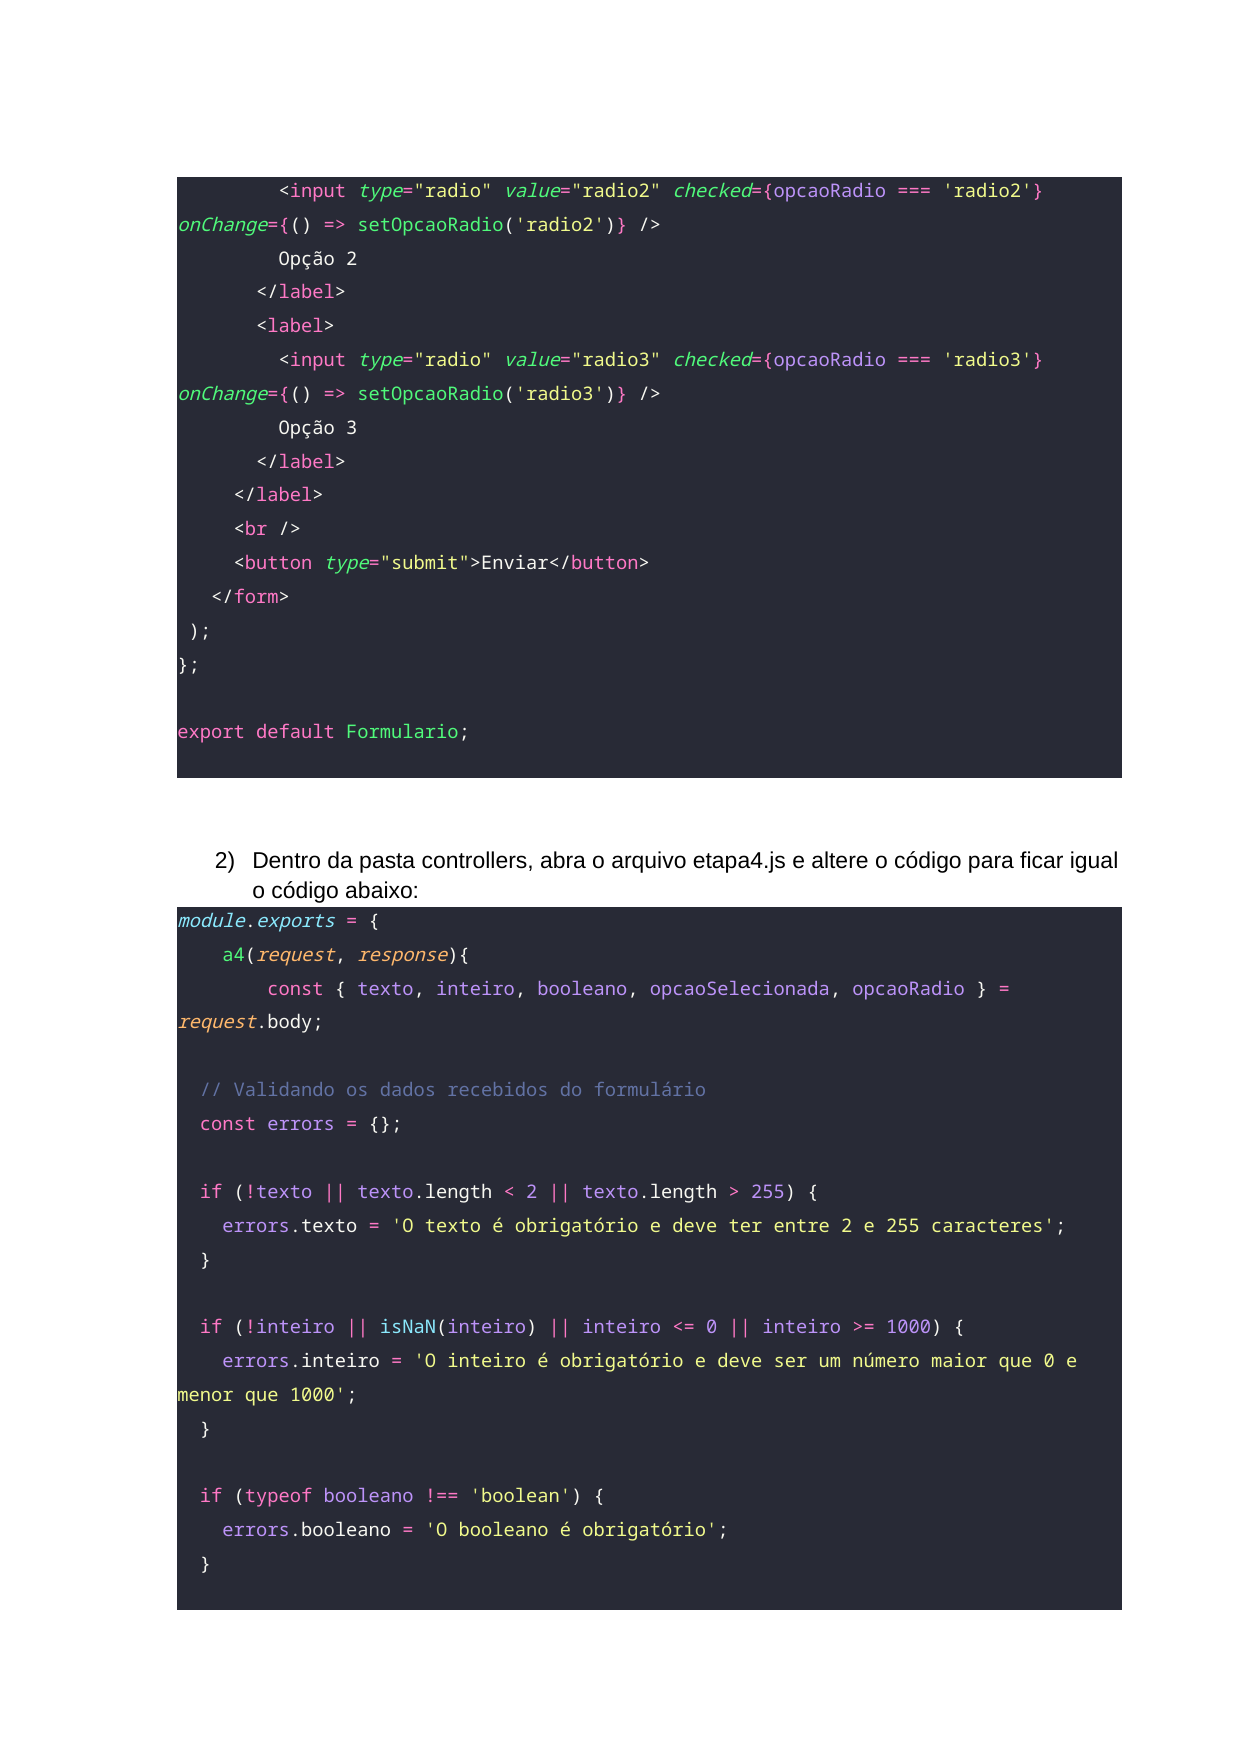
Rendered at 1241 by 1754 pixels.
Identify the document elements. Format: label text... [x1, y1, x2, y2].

text <input type="radio" value="radio3" checked={opcaoRadio === 'radio3'} onChange={() => setOpcaoRadio('radio3')} /> [177, 346, 1122, 406]
text // Validando os dados recebidos do formulário [177, 1077, 1122, 1102]
text errors.texto = 'O texto é obrigatório e deve ter entre 2 e 255 caracteres'; [177, 1212, 1122, 1237]
text <br /> [177, 516, 1122, 541]
text errors.inteiro = 'O inteiro é obrigatório e deve ser um número maior que 0 e menor que 1000'; [177, 1347, 1122, 1407]
text const { texto, inteiro, booleano, opcaoSelecionada, opcaoRadio } = request.body; [177, 975, 1122, 1034]
text export default Formulario; [177, 719, 1122, 744]
text ); [177, 617, 1122, 643]
text } [177, 1551, 1122, 1576]
text </label> [177, 448, 1122, 473]
text if (!texto || texto.length < 2 || texto.length > 255) { [177, 1178, 1122, 1204]
list Dentro da pasta controllers, abra o arquivo etapa4.js e altere o código para ficar igual o código abaixo: [214, 847, 1122, 903]
text }; [177, 651, 1122, 677]
text module.exports = { [177, 907, 1122, 933]
text if (!inteiro || isNaN(inteiro) || inteiro <= 0 || inteiro >= 1000) { [177, 1313, 1122, 1339]
text if (typeof booleano !== 'boolean') { [177, 1483, 1122, 1508]
text <button type="submit">Enviar</button> [177, 549, 1122, 575]
text } [177, 1246, 1122, 1271]
text <input type="radio" value="radio2" checked={opcaoRadio === 'radio2'} onChange={() => setOpcaoRadio('radio2')} /> [177, 177, 1122, 236]
text </label> [177, 279, 1122, 304]
text a4(request, response){ [177, 941, 1122, 967]
text </form> [177, 583, 1122, 609]
text } [177, 1415, 1122, 1441]
text Opção 3 [177, 414, 1122, 439]
text <label> [177, 312, 1122, 338]
text Opção 2 [177, 245, 1122, 270]
text </label> [177, 482, 1122, 507]
text const errors = {}; [177, 1110, 1122, 1136]
text errors.booleano = 'O booleano é obrigatório'; [177, 1517, 1122, 1542]
